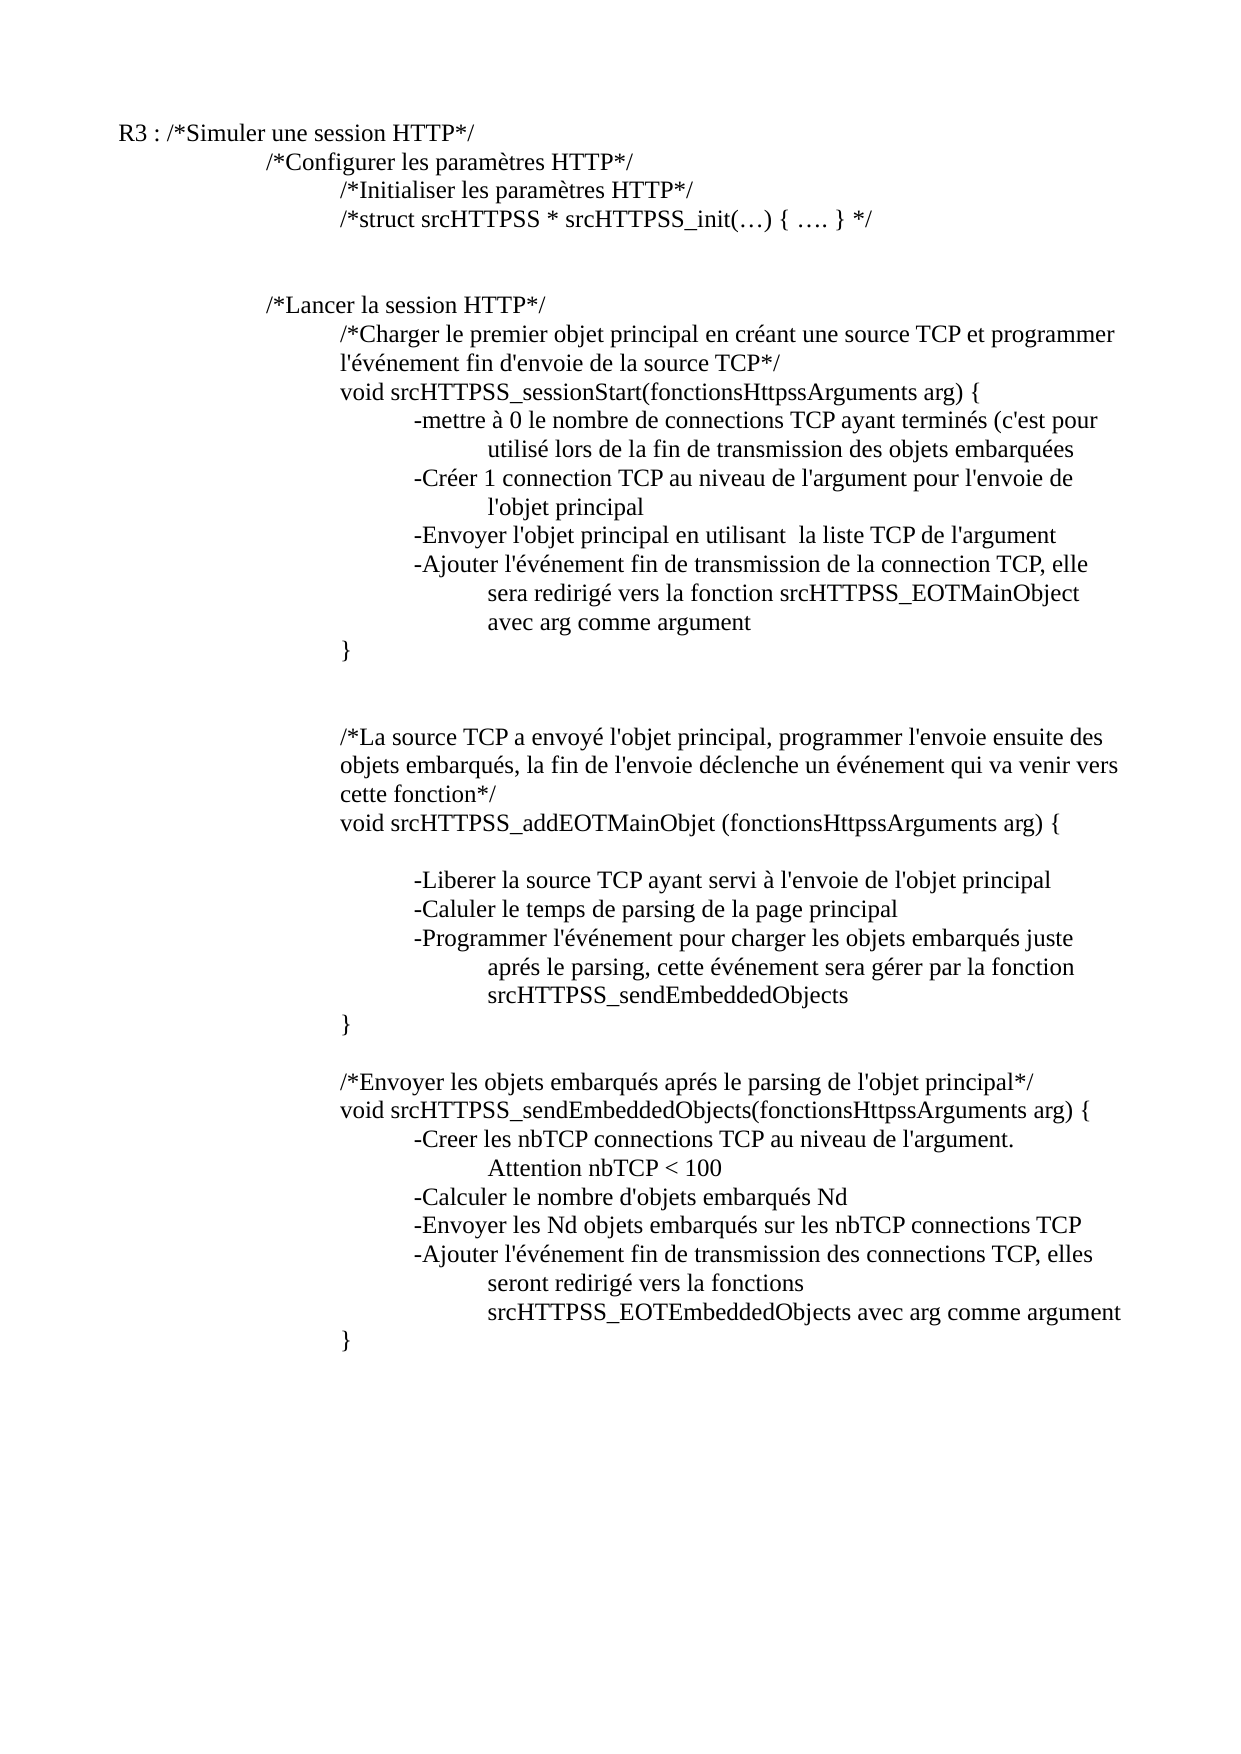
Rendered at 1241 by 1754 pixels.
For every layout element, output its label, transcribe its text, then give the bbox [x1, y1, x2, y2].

text void srcHTTPSS_sendEmbeddedObjects(fonctionsHttpssArguments arg) { [118, 1096, 1122, 1124]
text /*struct srcHTTPSS * srcHTTPSS_init(…) { …. } */ [118, 204, 1122, 233]
text -Caluler le temps de parsing de la page principal [118, 894, 1122, 923]
text -mettre à 0 le nombre de connections TCP ayant terminés (c'est pour utilisé lors de la fin de transmission des objets embarquées [118, 406, 1122, 463]
text -Créer 1 connection TCP au niveau de l'argument pour l'envoie de l'objet principal [118, 463, 1122, 521]
text -Ajouter l'événement fin de transmission des connections TCP, elles seront redirigé vers la fonctions srcHTTPSS_EOTEmbeddedObjects avec arg comme argument [118, 1239, 1122, 1326]
text R3 : /*Simuler une session HTTP*/ [118, 118, 1122, 147]
text -Calculer le nombre d'objets embarqués Nd [118, 1182, 1122, 1211]
text -Envoyer l'objet principal en utilisant la liste TCP de l'argument [118, 521, 1122, 549]
text /*Lancer la session HTTP*/ [118, 291, 1122, 319]
text /*Charger le premier objet principal en créant une source TCP et programmer l'événement fin d'envoie de la source TCP*/ [118, 319, 1122, 377]
text } [118, 1009, 1122, 1038]
text -Creer les nbTCP connections TCP au niveau de l'argument. [118, 1124, 1122, 1153]
text void srcHTTPSS_sessionStart(fonctionsHttpssArguments arg) { [118, 377, 1122, 406]
text /*Configurer les paramètres HTTP*/ [118, 147, 1122, 176]
text void srcHTTPSS_addEOTMainObjet (fonctionsHttpssArguments arg) { [118, 808, 1122, 837]
text } [118, 636, 1122, 664]
text /*La source TCP a envoyé l'objet principal, programmer l'envoie ensuite des objets embarqués, la fin de l'envoie déclenche un événement qui va venir vers cette fonction*/ [118, 722, 1122, 808]
text -Programmer l'événement pour charger les objets embarqués juste aprés le parsing, cette événement sera gérer par la fonction srcHTTPSS_sendEmbeddedObjects [118, 923, 1122, 1009]
text Attention nbTCP < 100 [118, 1153, 1122, 1182]
text /*Initialiser les paramètres HTTP*/ [118, 176, 1122, 204]
text } [118, 1326, 1122, 1354]
text -Liberer la source TCP ayant servi à l'envoie de l'objet principal [118, 866, 1122, 894]
text -Ajouter l'événement fin de transmission de la connection TCP, elle sera redirigé vers la fonction srcHTTPSS_EOTMainObject avec arg comme argument [118, 549, 1122, 636]
text /*Envoyer les objets embarqués aprés le parsing de l'objet principal*/ [118, 1067, 1122, 1096]
text -Envoyer les Nd objets embarqués sur les nbTCP connections TCP [118, 1211, 1122, 1239]
